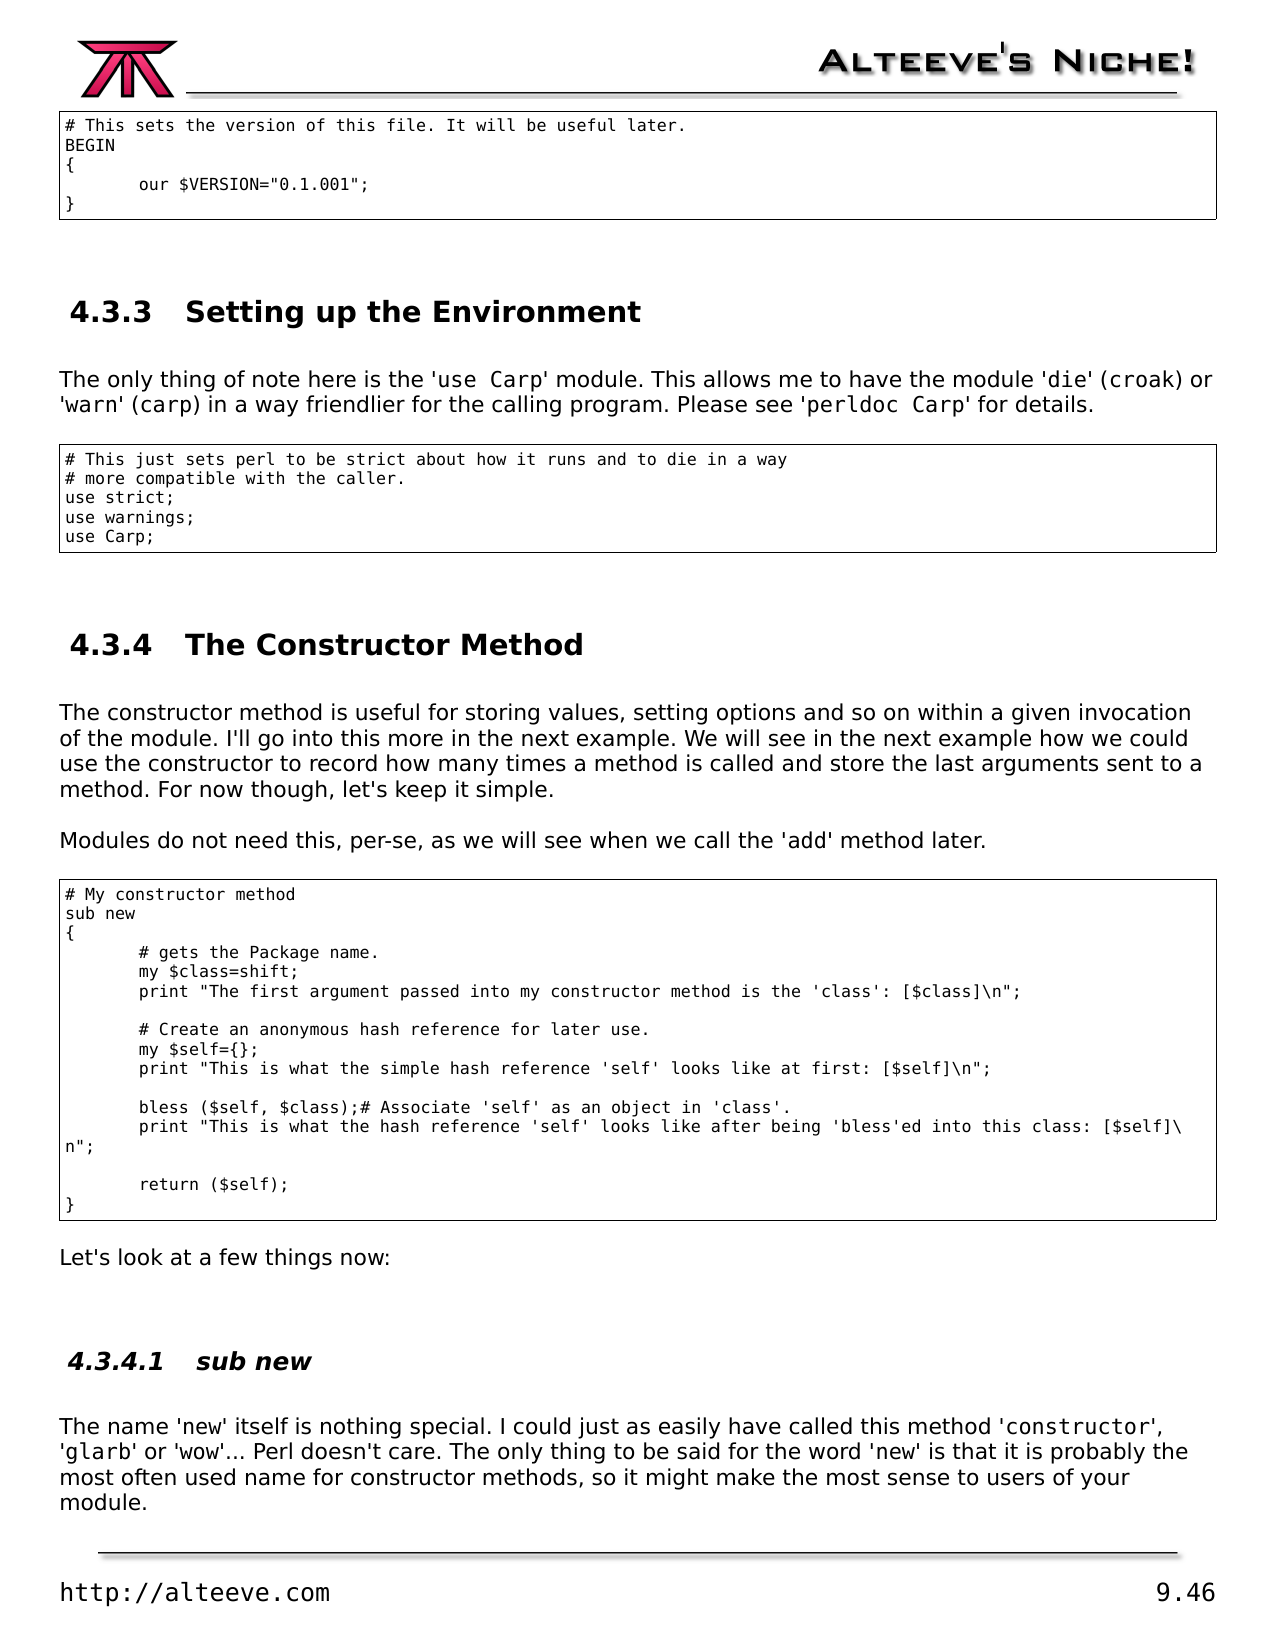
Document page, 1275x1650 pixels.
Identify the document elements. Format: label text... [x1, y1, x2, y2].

text The only thing of note here is the 'use Carp' module. This allows me to have the module 'die' (croak) or 'warn' (carp) in a way friendlier for the calling program. Please see 'perldoc Carp' for details. [59, 367, 1216, 418]
subtitle sub new [59, 1347, 1216, 1376]
subtitle The Constructor Method [59, 628, 1216, 662]
text Modules do not need this, per-se, as we will see when we call the 'add' method later. [59, 828, 1216, 853]
text The name 'new' itself is nothing special. I could just as easily have called this method 'constructor', 'glarb' or 'wow'... Perl doesn't care. The only thing to be said for the word 'new' is that it is probably the most often used name for constructor methods, so it might make the most sense to users of your module. [59, 1414, 1216, 1516]
text The constructor method is useful for storing values, setting options and so on within a given invocation of the module. I'll go into this more in the next example. We will see in the next example how we could use the constructor to record how many times a method is called and store the last arguments sent to a method. For now though, let's keep it simple. [59, 700, 1216, 802]
picture [76, 1545, 1199, 1589]
picture [76, 39, 1199, 99]
subtitle Setting up the Environment [59, 295, 1216, 329]
table_header # This sets the version of this file. It will be useful later. BEGIN { our $VERSION="0.1.001"; } [60, 112, 1216, 219]
table_header # This just sets perl to be strict about how it runs and to die in a way # more compatible with the caller. use strict; use warnings; use Carp; [60, 445, 1216, 552]
table_header # My constructor method sub new { # gets the Package name. my $class=shift; print "The first argument passed into my constructor method is the 'class': [$class]\n"; # Create an anonymous hash reference for later use. my $self={}; print "This is what the simple hash reference 'self' looks like at first: [$self]\n"; bless ($self, $class); # Associate 'self' as an object in 'class'. print "This is what the hash reference 'self' looks like after being 'bless'ed into this class: [$self]\n"; return ($self); } [60, 880, 1216, 1220]
text Let's look at a few things now: [59, 1245, 1216, 1271]
